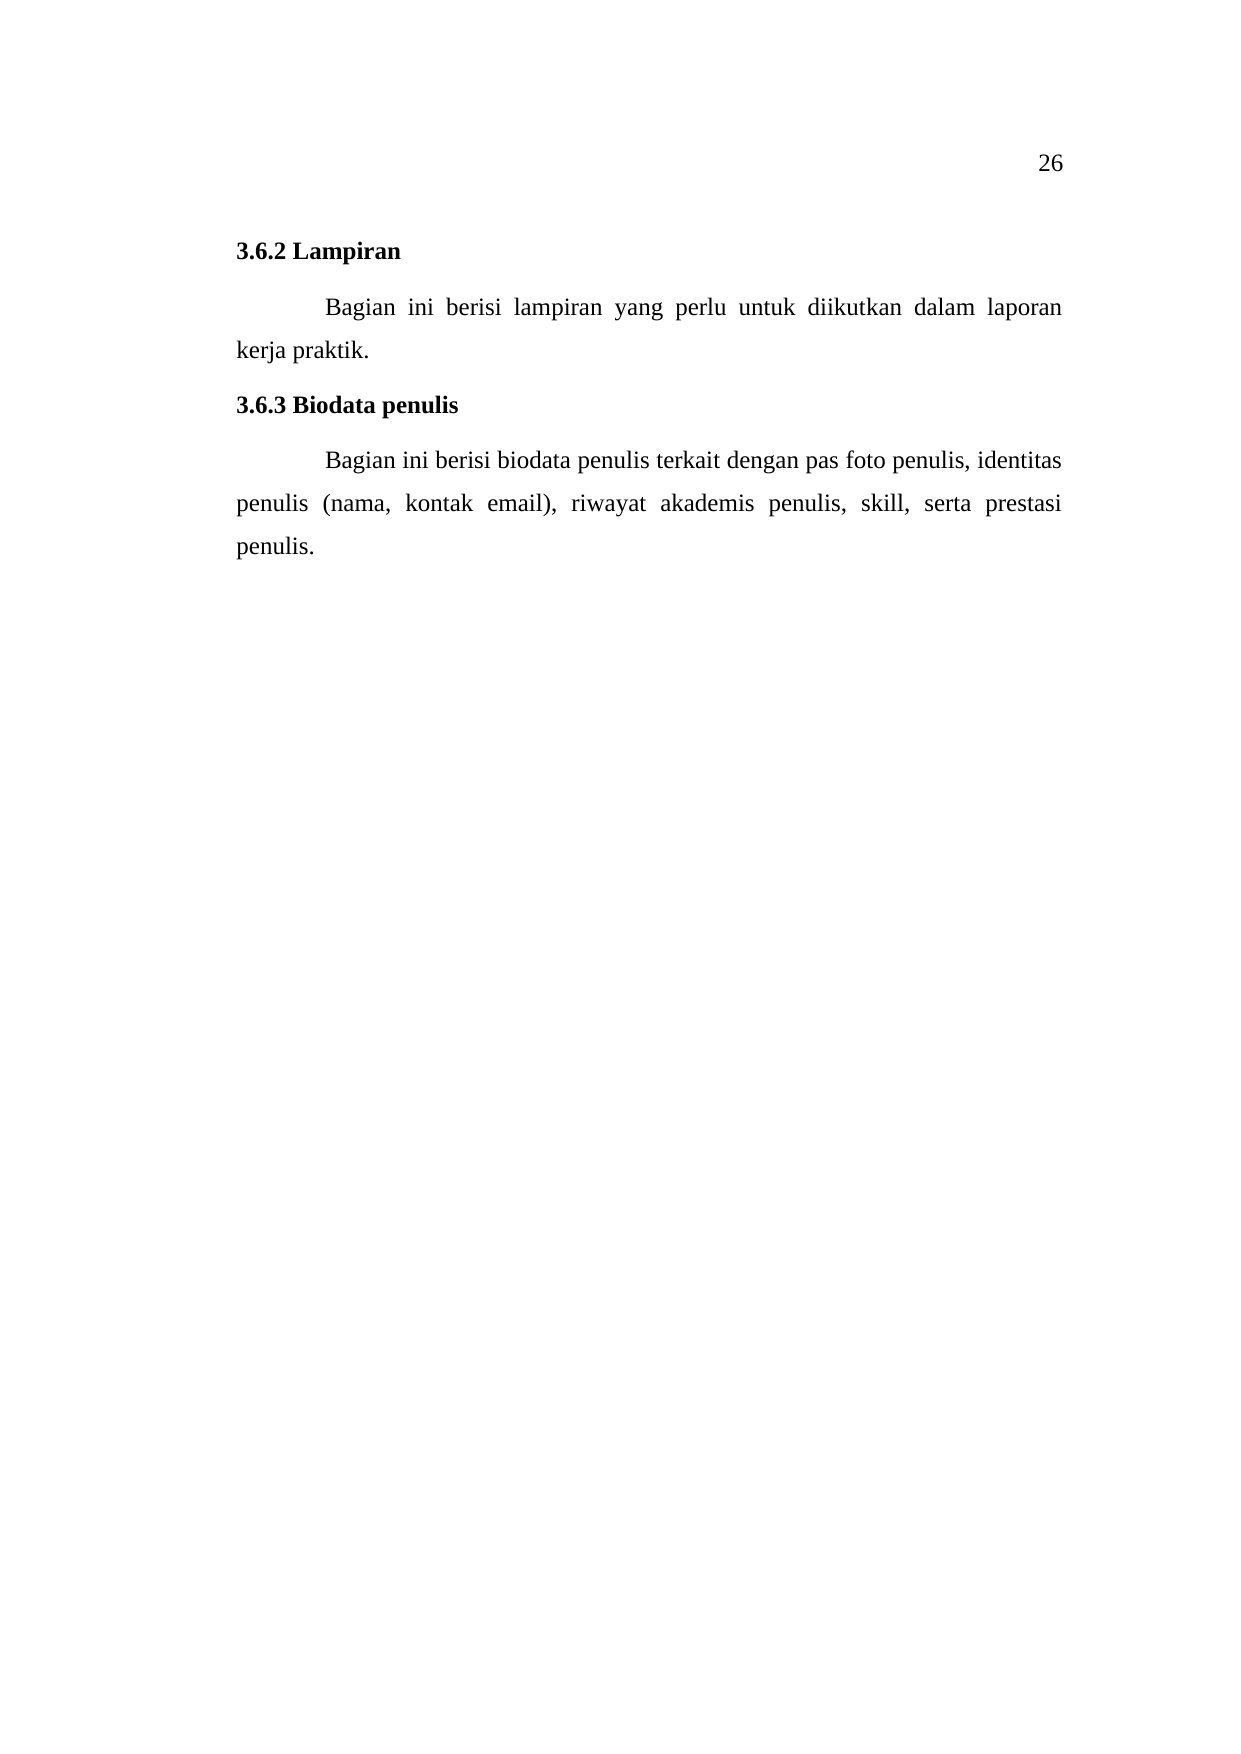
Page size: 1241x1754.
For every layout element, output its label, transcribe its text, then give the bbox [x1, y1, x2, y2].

subtitle Biodata penulis [236, 390, 1063, 418]
subtitle Lampiran [236, 236, 1063, 265]
text Bagian ini berisi biodata penulis terkait dengan pas foto penulis, identitas penulis (nama, kontak email), riwayat akademis penulis, skill, serta prestasi penulis. [236, 445, 1063, 560]
text Bagian ini berisi lampiran yang perlu untuk diikutkan dalam laporan kerja praktik. [236, 292, 1063, 363]
